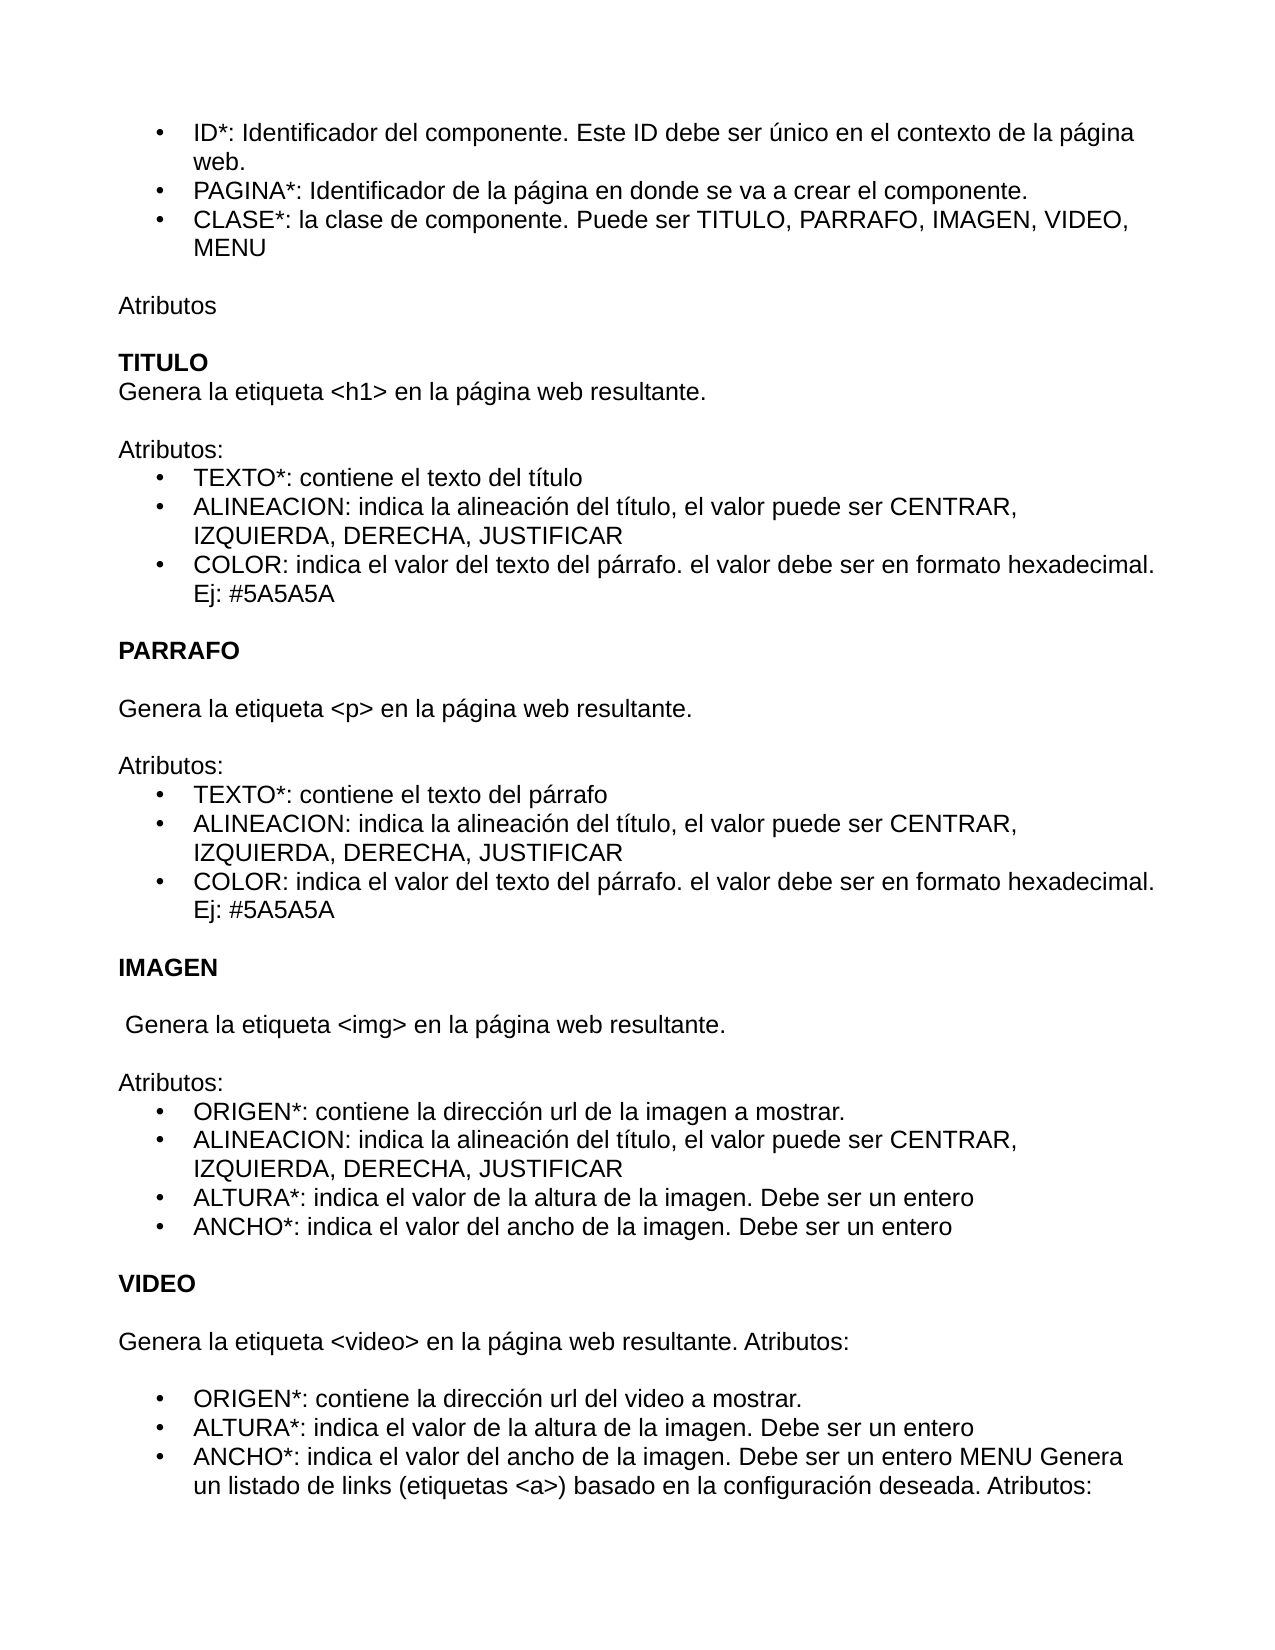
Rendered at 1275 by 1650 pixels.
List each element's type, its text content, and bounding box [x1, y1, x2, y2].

list ORIGEN*: contiene la dirección url de la imagen a mostrar. [156, 1097, 1157, 1125]
list ANCHO*: indica el valor del ancho de la imagen. Debe ser un entero MENU Genera un listado de links (etiquetas <a>) basado en la configuración deseada. Atributos: [156, 1442, 1157, 1500]
text Atributos: [118, 435, 1157, 463]
text TITULO [118, 348, 1157, 377]
list ALINEACION: indica la alineación del título, el valor puede ser CENTRAR, IZQUIERDA, DERECHA, JUSTIFICAR [156, 492, 1157, 550]
list ANCHO*: indica el valor del ancho de la imagen. Debe ser un entero [156, 1212, 1157, 1241]
list ID*: Identificador del componente. Este ID debe ser único en el contexto de la página web. [156, 118, 1157, 176]
list ALINEACION: indica la alineación del título, el valor puede ser CENTRAR, IZQUIERDA, DERECHA, JUSTIFICAR [156, 809, 1157, 866]
text Genera la etiqueta <video> en la página web resultante. Atributos: [118, 1327, 1157, 1356]
text VIDEO [118, 1269, 1157, 1298]
text Atributos [118, 291, 1157, 320]
text Genera la etiqueta <p> en la página web resultante. [118, 694, 1157, 722]
text Atributos: [118, 1068, 1157, 1097]
list ORIGEN*: contiene la dirección url del video a mostrar. [156, 1384, 1157, 1413]
text PARRAFO [118, 636, 1157, 665]
list COLOR: indica el valor del texto del párrafo. el valor debe ser en formato hexadecimal. Ej: #5A5A5A [156, 550, 1157, 607]
list ALTURA*: indica el valor de la altura de la imagen. Debe ser un entero [156, 1413, 1157, 1442]
list COLOR: indica el valor del texto del párrafo. el valor debe ser en formato hexadecimal. Ej: #5A5A5A [156, 866, 1157, 924]
text Genera la etiqueta <h1> en la página web resultante. [118, 377, 1157, 406]
list ALTURA*: indica el valor de la altura de la imagen. Debe ser un entero [156, 1183, 1157, 1212]
list TEXTO*: contiene el texto del párrafo [156, 780, 1157, 809]
text IMAGEN [118, 953, 1157, 982]
list TEXTO*: contiene el texto del título [156, 463, 1157, 492]
text Genera la etiqueta <img> en la página web resultante. [118, 1010, 1157, 1039]
list CLASE*: la clase de componente. Puede ser TITULO, PARRAFO, IMAGEN, VIDEO, MENU [156, 204, 1157, 262]
list PAGINA*: Identificador de la página en donde se va a crear el componente. [156, 176, 1157, 204]
text Atributos: [118, 751, 1157, 780]
list ALINEACION: indica la alineación del título, el valor puede ser CENTRAR, IZQUIERDA, DERECHA, JUSTIFICAR [156, 1125, 1157, 1183]
